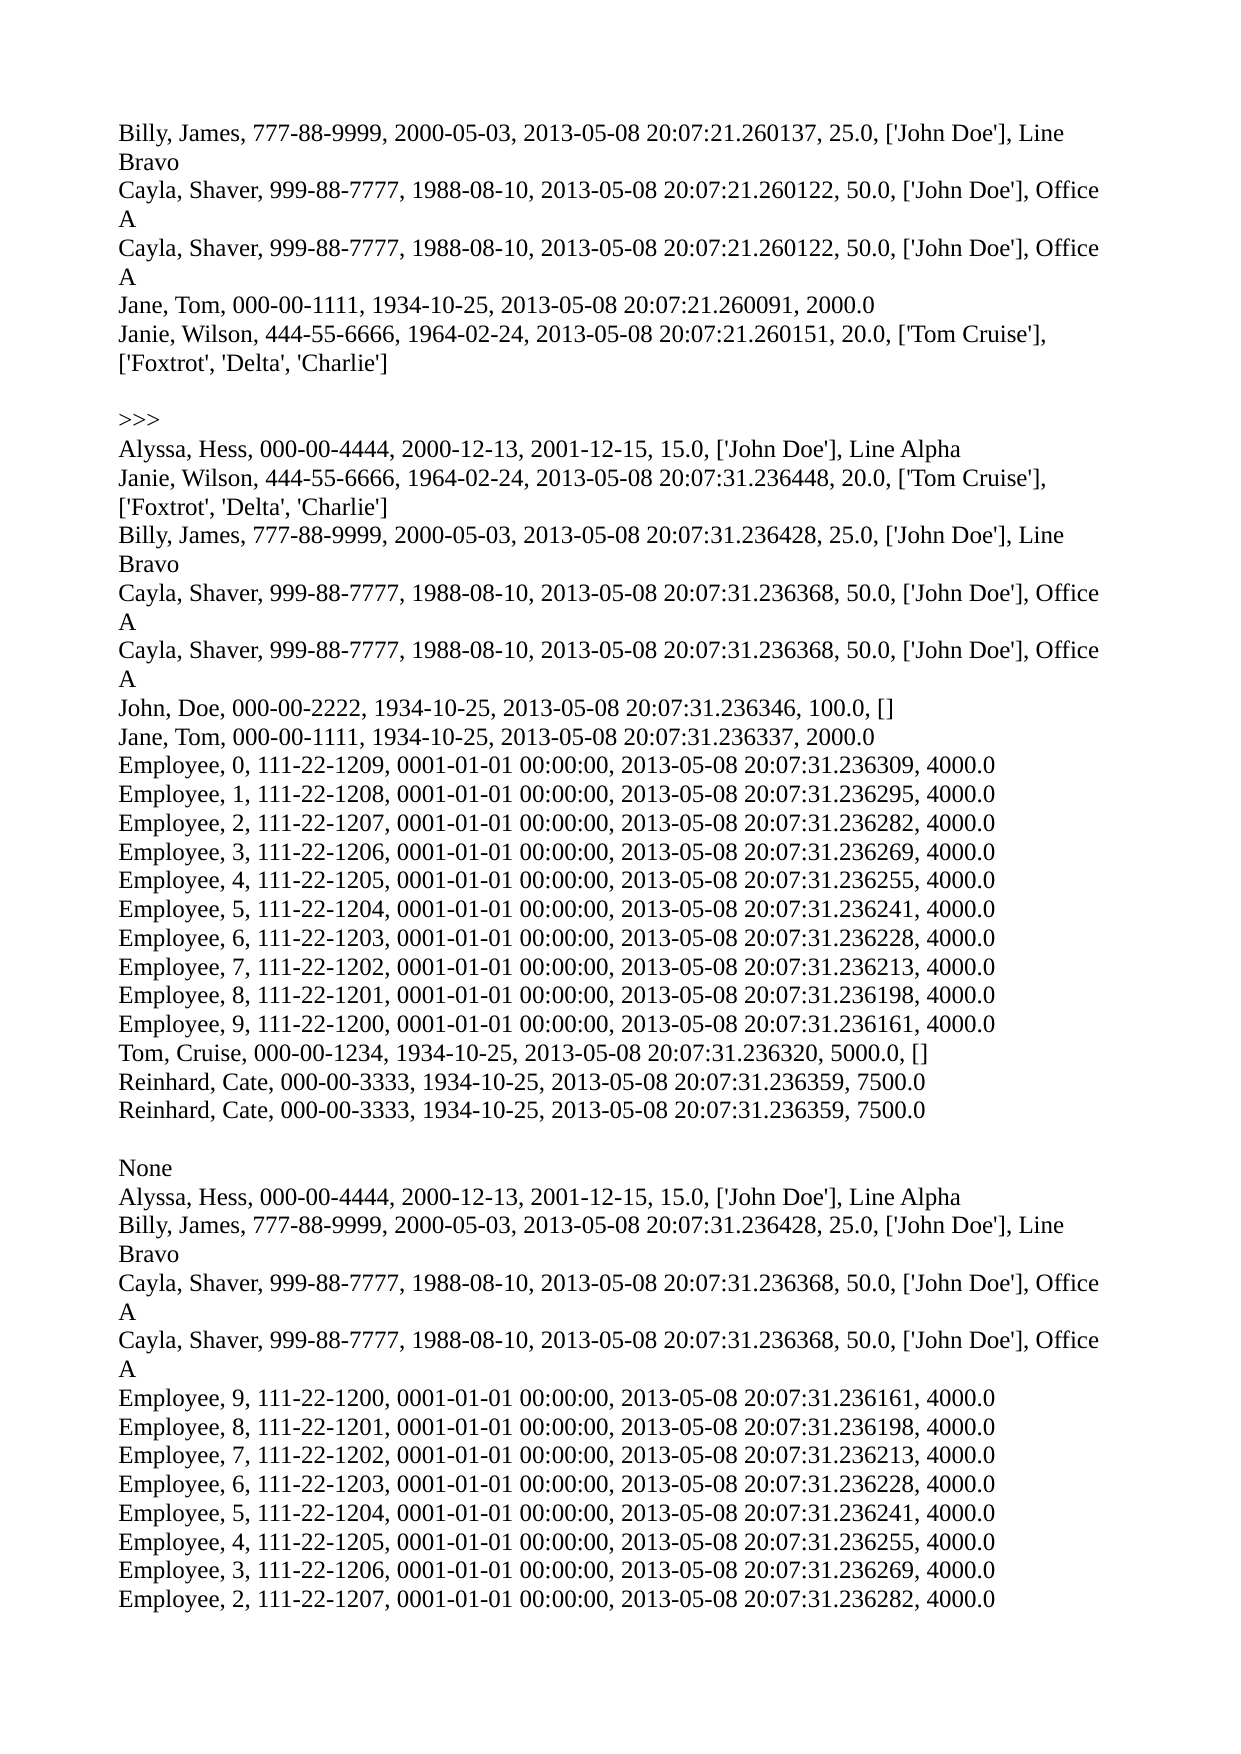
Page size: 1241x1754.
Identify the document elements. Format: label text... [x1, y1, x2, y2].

text Employee, 2, 111-22-1207, 0001-01-01 00:00:00, 2013-05-08 20:07:31.236282, 4000.0 [118, 808, 1122, 837]
text John, Doe, 000-00-2222, 1934-10-25, 2013-05-08 20:07:31.236346, 100.0, [] [118, 693, 1122, 722]
text Employee, 1, 111-22-1208, 0001-01-01 00:00:00, 2013-05-08 20:07:31.236295, 4000.0 [118, 779, 1122, 808]
text Employee, 7, 111-22-1202, 0001-01-01 00:00:00, 2013-05-08 20:07:31.236213, 4000.0 [118, 1441, 1122, 1469]
text Billy, James, 777-88-9999, 2000-05-03, 2013-05-08 20:07:31.236428, 25.0, ['John Doe'], Line Bravo [118, 1211, 1122, 1268]
text Cayla, Shaver, 999-88-7777, 1988-08-10, 2013-05-08 20:07:21.260122, 50.0, ['John Doe'], Office A [118, 176, 1122, 233]
text Tom, Cruise, 000-00-1234, 1934-10-25, 2013-05-08 20:07:31.236320, 5000.0, [] [118, 1038, 1122, 1067]
text Cayla, Shaver, 999-88-7777, 1988-08-10, 2013-05-08 20:07:31.236368, 50.0, ['John Doe'], Office A [118, 1268, 1122, 1326]
text Jane, Tom, 000-00-1111, 1934-10-25, 2013-05-08 20:07:21.260091, 2000.0 [118, 291, 1122, 319]
text Employee, 9, 111-22-1200, 0001-01-01 00:00:00, 2013-05-08 20:07:31.236161, 4000.0 [118, 1383, 1122, 1412]
text Jane, Tom, 000-00-1111, 1934-10-25, 2013-05-08 20:07:31.236337, 2000.0 [118, 722, 1122, 751]
text Janie, Wilson, 444-55-6666, 1964-02-24, 2013-05-08 20:07:31.236448, 20.0, ['Tom Cruise'], ['Foxtrot', 'Delta', 'Charlie'] [118, 463, 1122, 521]
text Cayla, Shaver, 999-88-7777, 1988-08-10, 2013-05-08 20:07:31.236368, 50.0, ['John Doe'], Office A [118, 1326, 1122, 1383]
text Reinhard, Cate, 000-00-3333, 1934-10-25, 2013-05-08 20:07:31.236359, 7500.0 [118, 1096, 1122, 1124]
text Employee, 5, 111-22-1204, 0001-01-01 00:00:00, 2013-05-08 20:07:31.236241, 4000.0 [118, 894, 1122, 923]
text Cayla, Shaver, 999-88-7777, 1988-08-10, 2013-05-08 20:07:21.260122, 50.0, ['John Doe'], Office A [118, 233, 1122, 291]
text Billy, James, 777-88-9999, 2000-05-03, 2013-05-08 20:07:31.236428, 25.0, ['John Doe'], Line Bravo [118, 521, 1122, 578]
text Janie, Wilson, 444-55-6666, 1964-02-24, 2013-05-08 20:07:21.260151, 20.0, ['Tom Cruise'], ['Foxtrot', 'Delta', 'Charlie'] [118, 319, 1122, 377]
text Employee, 3, 111-22-1206, 0001-01-01 00:00:00, 2013-05-08 20:07:31.236269, 4000.0 [118, 837, 1122, 866]
text Employee, 8, 111-22-1201, 0001-01-01 00:00:00, 2013-05-08 20:07:31.236198, 4000.0 [118, 1412, 1122, 1441]
text Alyssa, Hess, 000-00-4444, 2000-12-13, 2001-12-15, 15.0, ['John Doe'], Line Alpha [118, 1182, 1122, 1211]
text Employee, 4, 111-22-1205, 0001-01-01 00:00:00, 2013-05-08 20:07:31.236255, 4000.0 [118, 866, 1122, 894]
text Employee, 5, 111-22-1204, 0001-01-01 00:00:00, 2013-05-08 20:07:31.236241, 4000.0 [118, 1498, 1122, 1527]
text Employee, 2, 111-22-1207, 0001-01-01 00:00:00, 2013-05-08 20:07:31.236282, 4000.0 [118, 1584, 1122, 1613]
text Cayla, Shaver, 999-88-7777, 1988-08-10, 2013-05-08 20:07:31.236368, 50.0, ['John Doe'], Office A [118, 578, 1122, 636]
text Reinhard, Cate, 000-00-3333, 1934-10-25, 2013-05-08 20:07:31.236359, 7500.0 [118, 1067, 1122, 1096]
text None [118, 1153, 1122, 1182]
text Employee, 9, 111-22-1200, 0001-01-01 00:00:00, 2013-05-08 20:07:31.236161, 4000.0 [118, 1009, 1122, 1038]
text >>> [118, 406, 1122, 434]
text Employee, 0, 111-22-1209, 0001-01-01 00:00:00, 2013-05-08 20:07:31.236309, 4000.0 [118, 751, 1122, 779]
text Alyssa, Hess, 000-00-4444, 2000-12-13, 2001-12-15, 15.0, ['John Doe'], Line Alpha [118, 434, 1122, 463]
text Employee, 4, 111-22-1205, 0001-01-01 00:00:00, 2013-05-08 20:07:31.236255, 4000.0 [118, 1527, 1122, 1556]
text Employee, 6, 111-22-1203, 0001-01-01 00:00:00, 2013-05-08 20:07:31.236228, 4000.0 [118, 923, 1122, 952]
text Employee, 7, 111-22-1202, 0001-01-01 00:00:00, 2013-05-08 20:07:31.236213, 4000.0 [118, 952, 1122, 981]
text Employee, 6, 111-22-1203, 0001-01-01 00:00:00, 2013-05-08 20:07:31.236228, 4000.0 [118, 1469, 1122, 1498]
text Billy, James, 777-88-9999, 2000-05-03, 2013-05-08 20:07:21.260137, 25.0, ['John Doe'], Line Bravo [118, 118, 1122, 176]
text Employee, 8, 111-22-1201, 0001-01-01 00:00:00, 2013-05-08 20:07:31.236198, 4000.0 [118, 981, 1122, 1009]
text Cayla, Shaver, 999-88-7777, 1988-08-10, 2013-05-08 20:07:31.236368, 50.0, ['John Doe'], Office A [118, 636, 1122, 693]
text Employee, 3, 111-22-1206, 0001-01-01 00:00:00, 2013-05-08 20:07:31.236269, 4000.0 [118, 1556, 1122, 1584]
